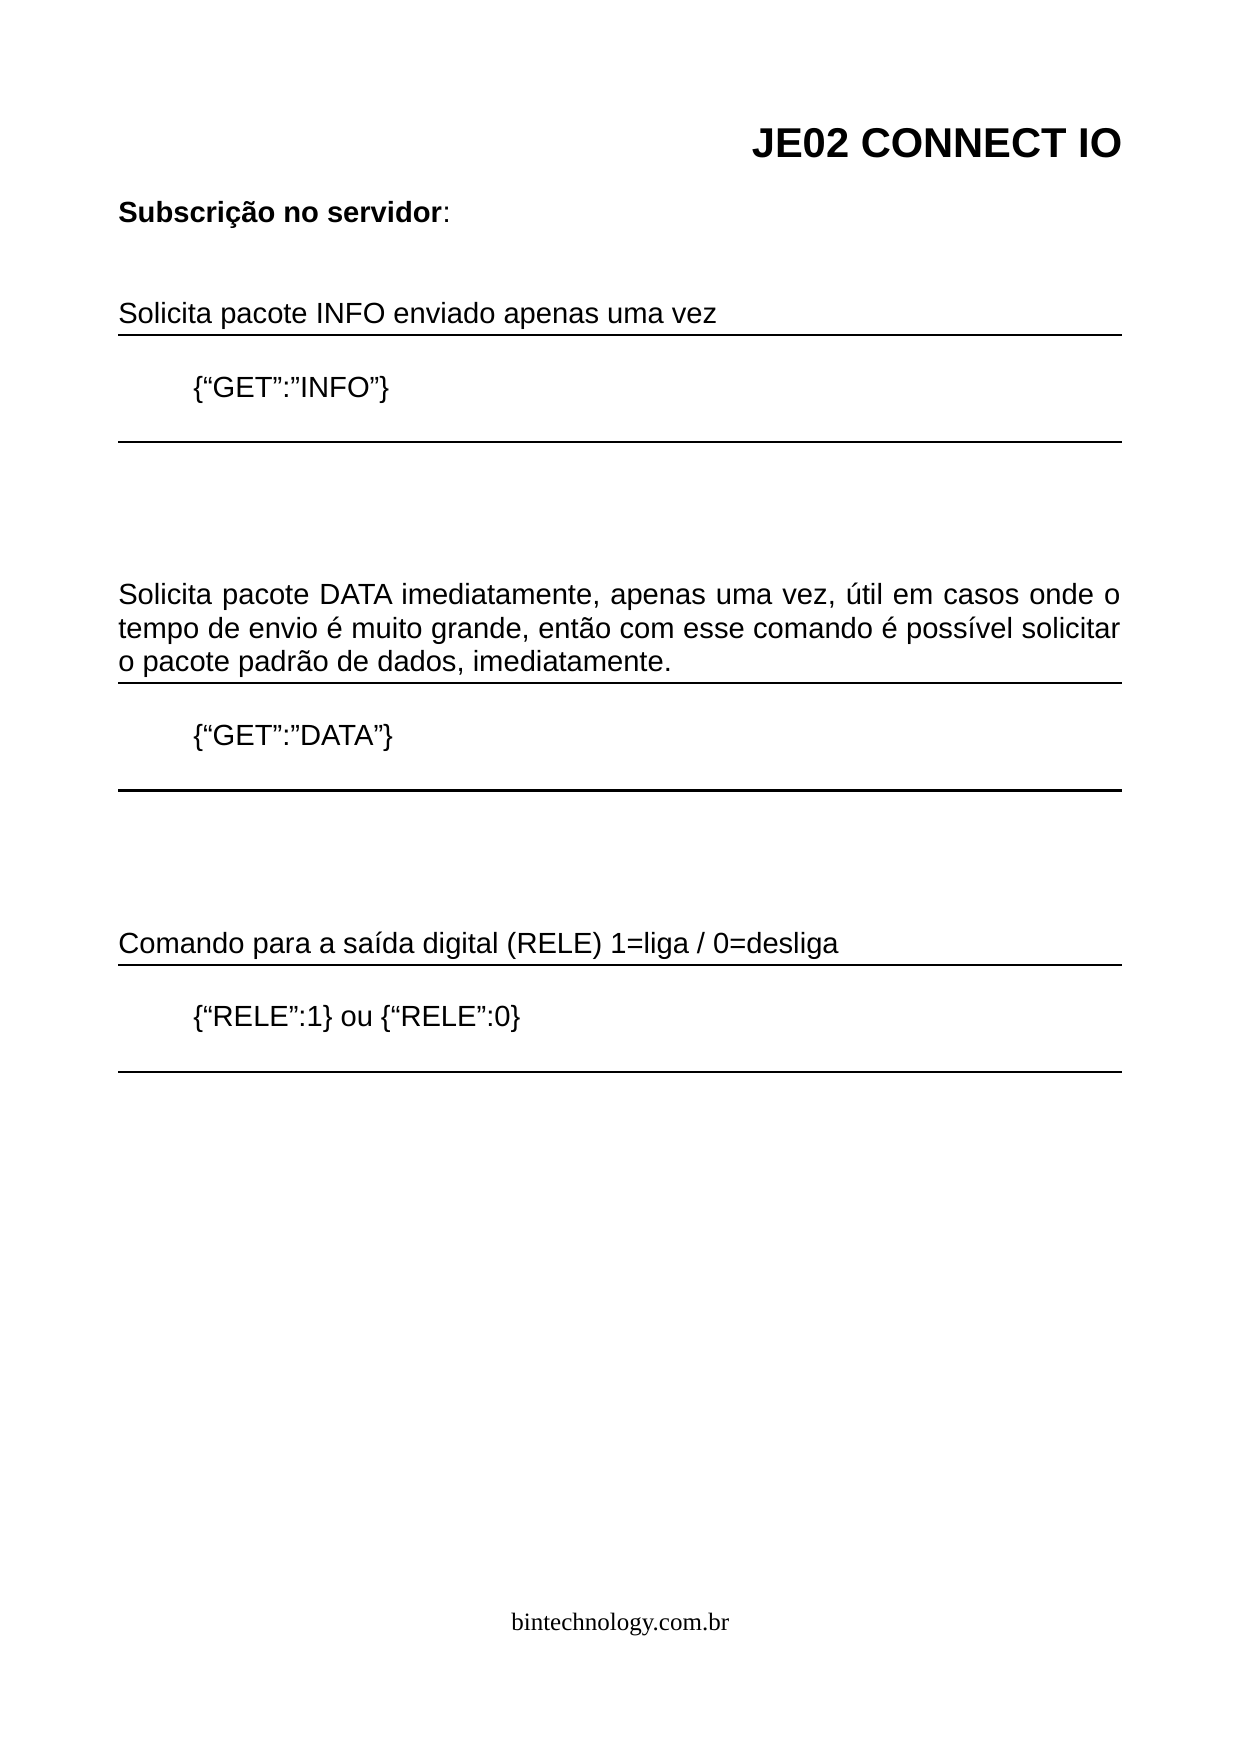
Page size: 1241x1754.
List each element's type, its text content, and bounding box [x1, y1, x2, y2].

list {“GET”:”DATA”} [156, 718, 1122, 752]
text Solicita pacote INFO enviado apenas uma vez [118, 296, 1122, 334]
text Comando para a saída digital (RELE) 1=liga / 0=desliga [118, 926, 1122, 964]
list {“RELE”:1} ou {“RELE”:0} [156, 999, 1122, 1033]
text Subscrição no servidor: [118, 196, 1122, 229]
list {“GET”:”INFO”} [156, 370, 1122, 403]
text Solicita pacote DATA imediatamente, apenas uma vez, útil em casos onde o tempo de envio é muito grande, então com esse comando é possível solicitar o pacote padrão de dados, imediatamente. [118, 577, 1122, 682]
